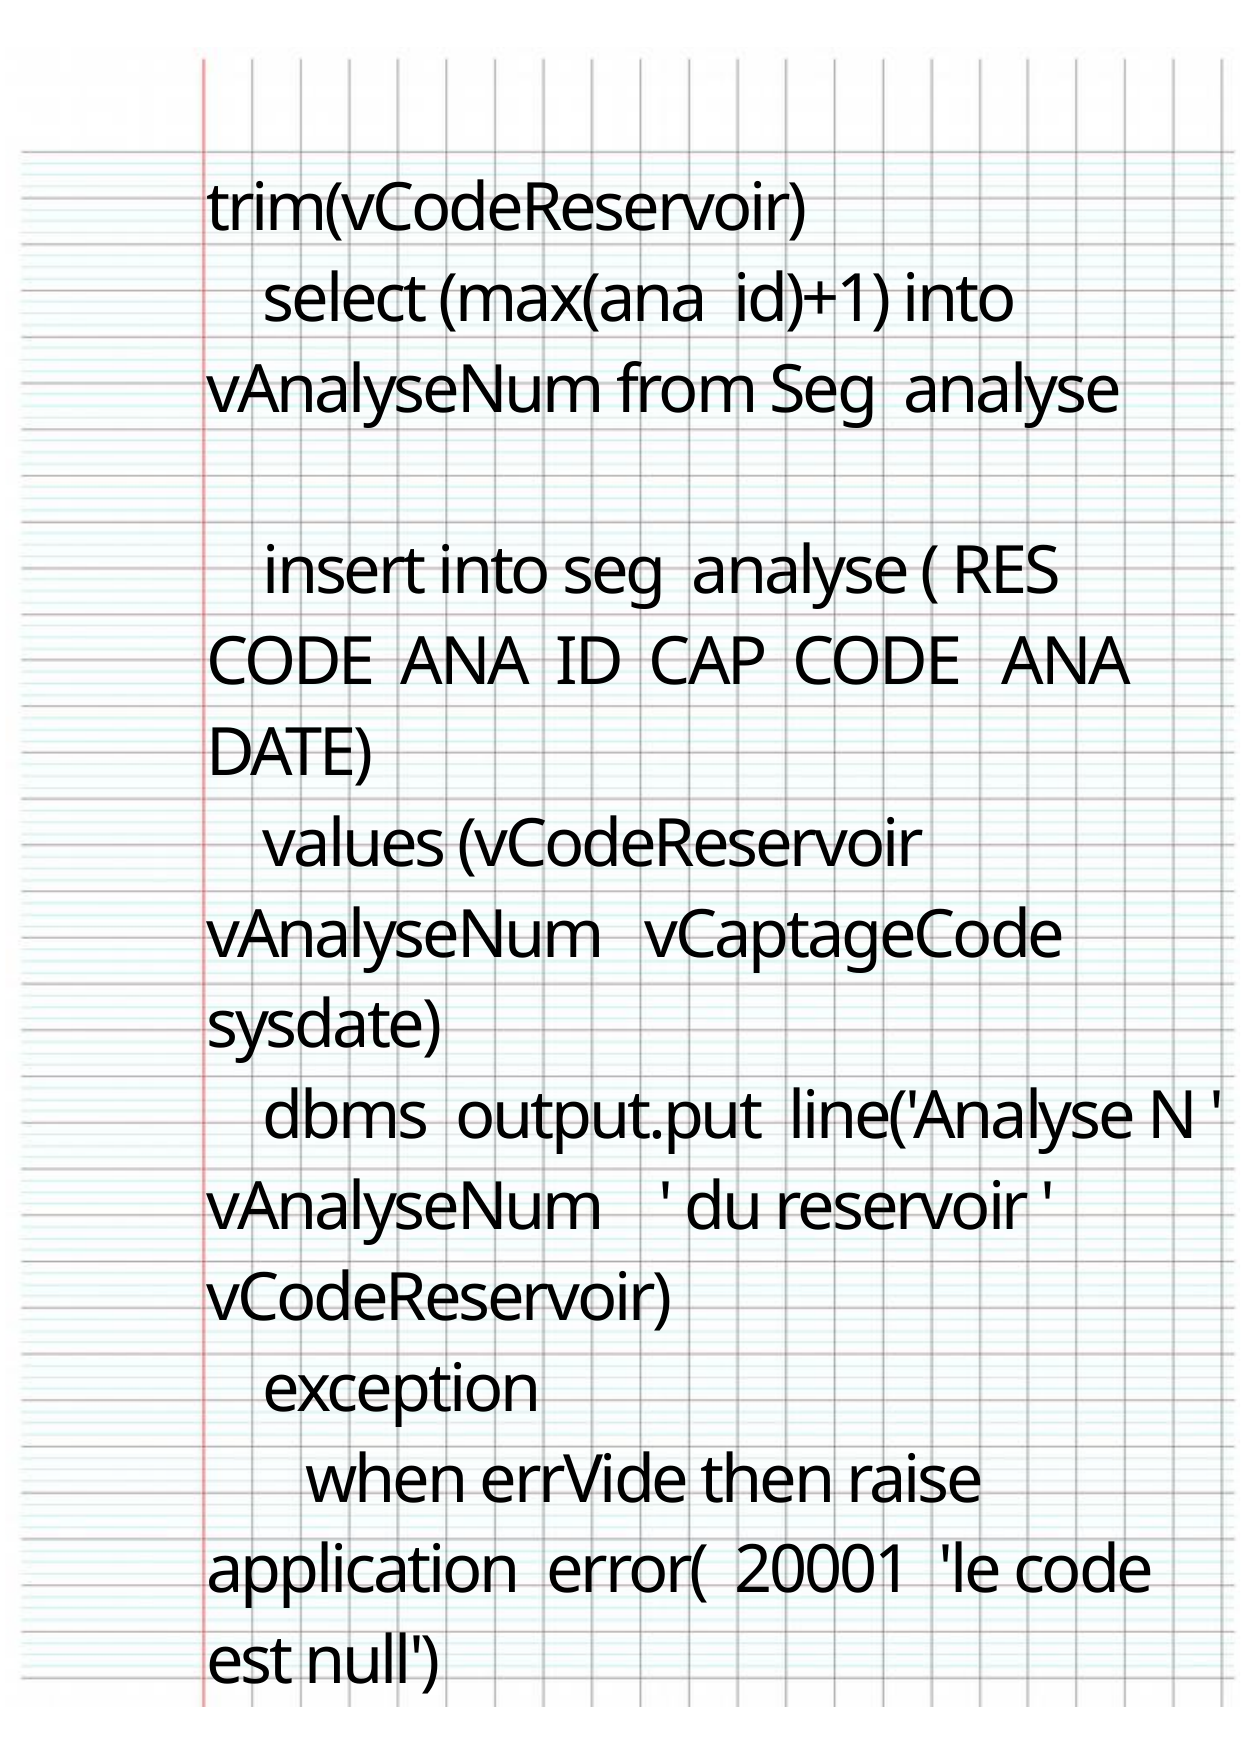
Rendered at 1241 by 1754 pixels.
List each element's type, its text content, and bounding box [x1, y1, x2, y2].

text trim(vCodeReservoir) [206, 159, 1240, 250]
text dbms output.put line('Analyse N ' vAnalyseNum ' du reservoir ' vCodeReservoir) [206, 1067, 1240, 1340]
picture [5, 47, 1241, 1707]
text when errVide then raise application error( 20001 'le code est null') [206, 1431, 1240, 1703]
text values (vCodeReservoir vAnalyseNum vCaptageCode sysdate) [206, 795, 1240, 1067]
text select (max(ana id)+1) into vAnalyseNum from Seg analyse [206, 250, 1240, 432]
text exception [206, 1340, 1240, 1431]
text insert into seg analyse ( RES CODE ANA ID CAP CODE ANA DATE) [206, 522, 1240, 795]
